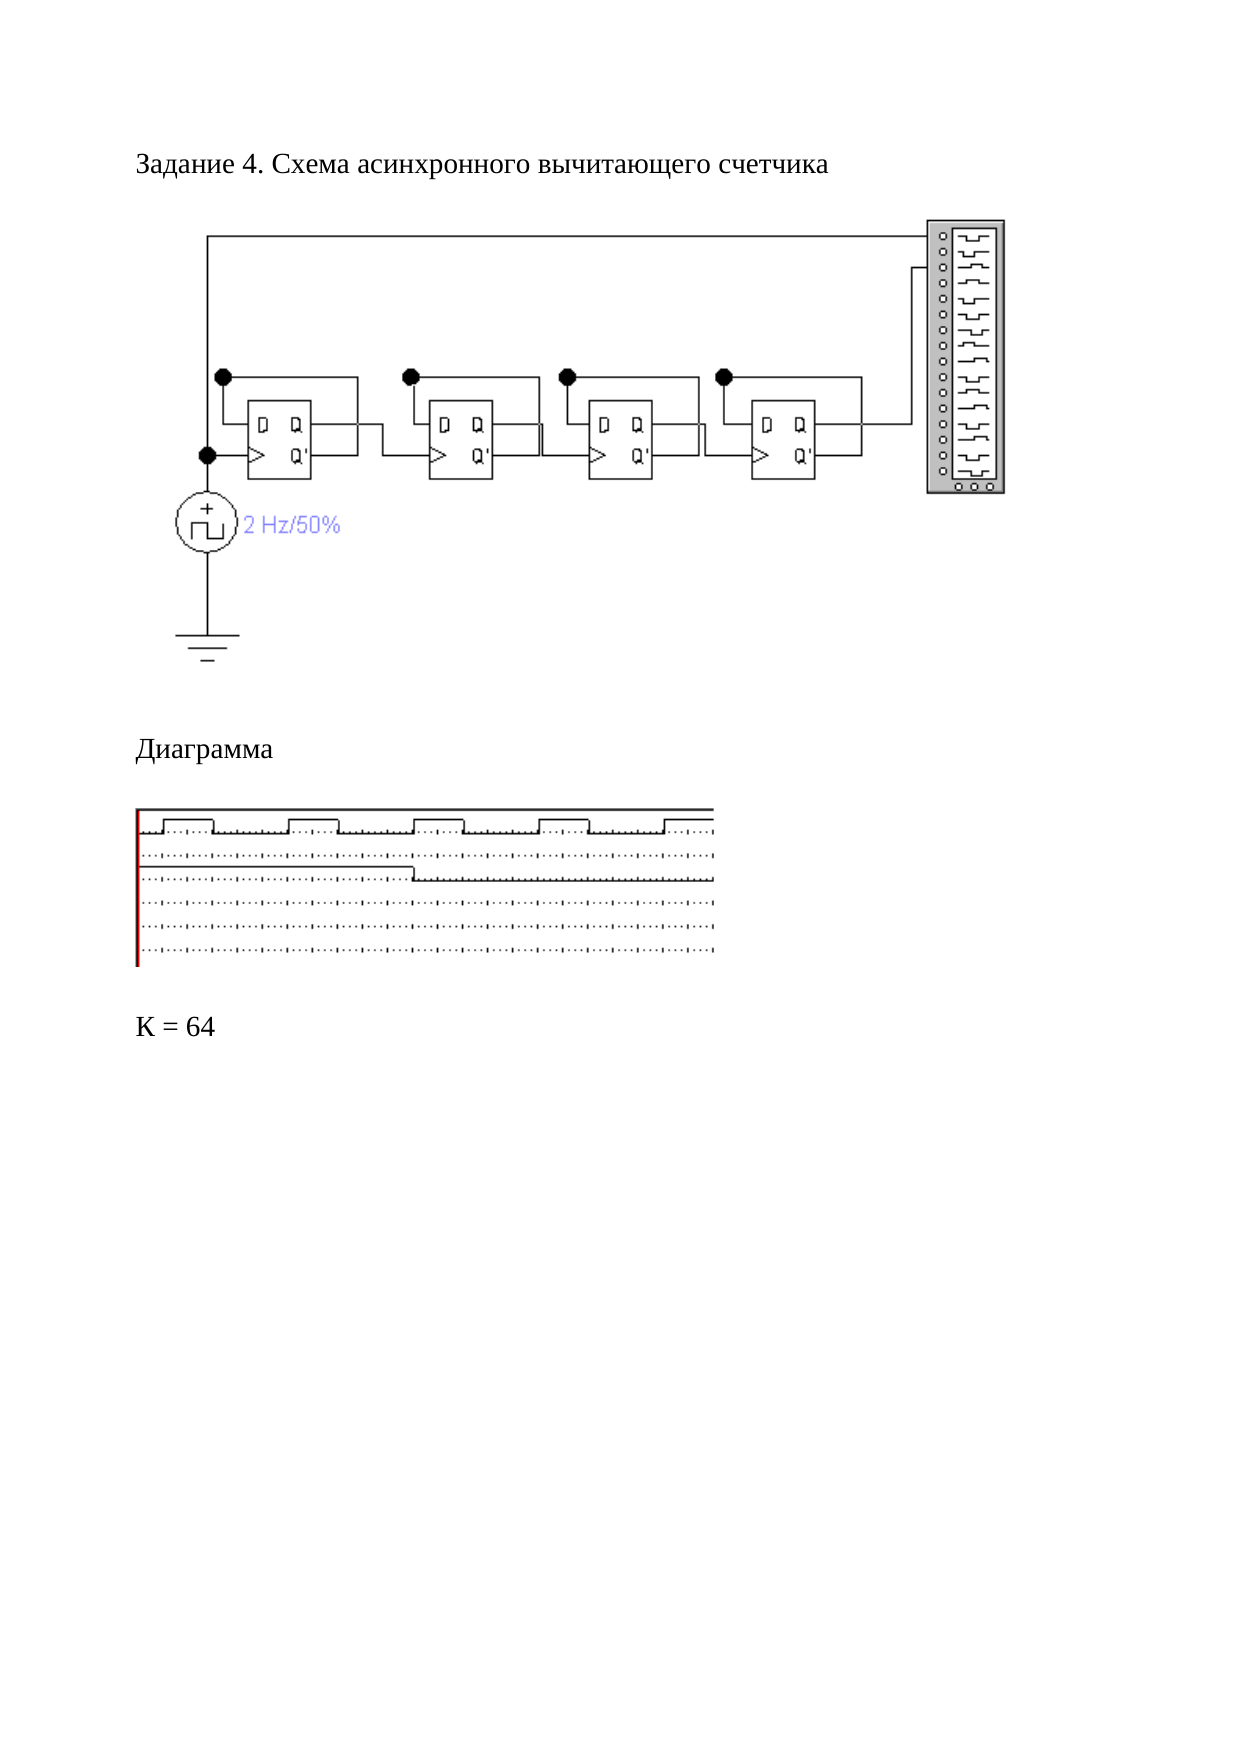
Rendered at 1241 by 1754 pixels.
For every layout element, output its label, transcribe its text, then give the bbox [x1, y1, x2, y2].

picture [135, 184, 1038, 690]
picture [135, 808, 714, 967]
text Задание 4. Схема асинхронного вычитающего счетчика [135, 146, 1093, 179]
text Диаграмма [135, 732, 1093, 765]
text К = 64 [135, 1009, 1093, 1042]
